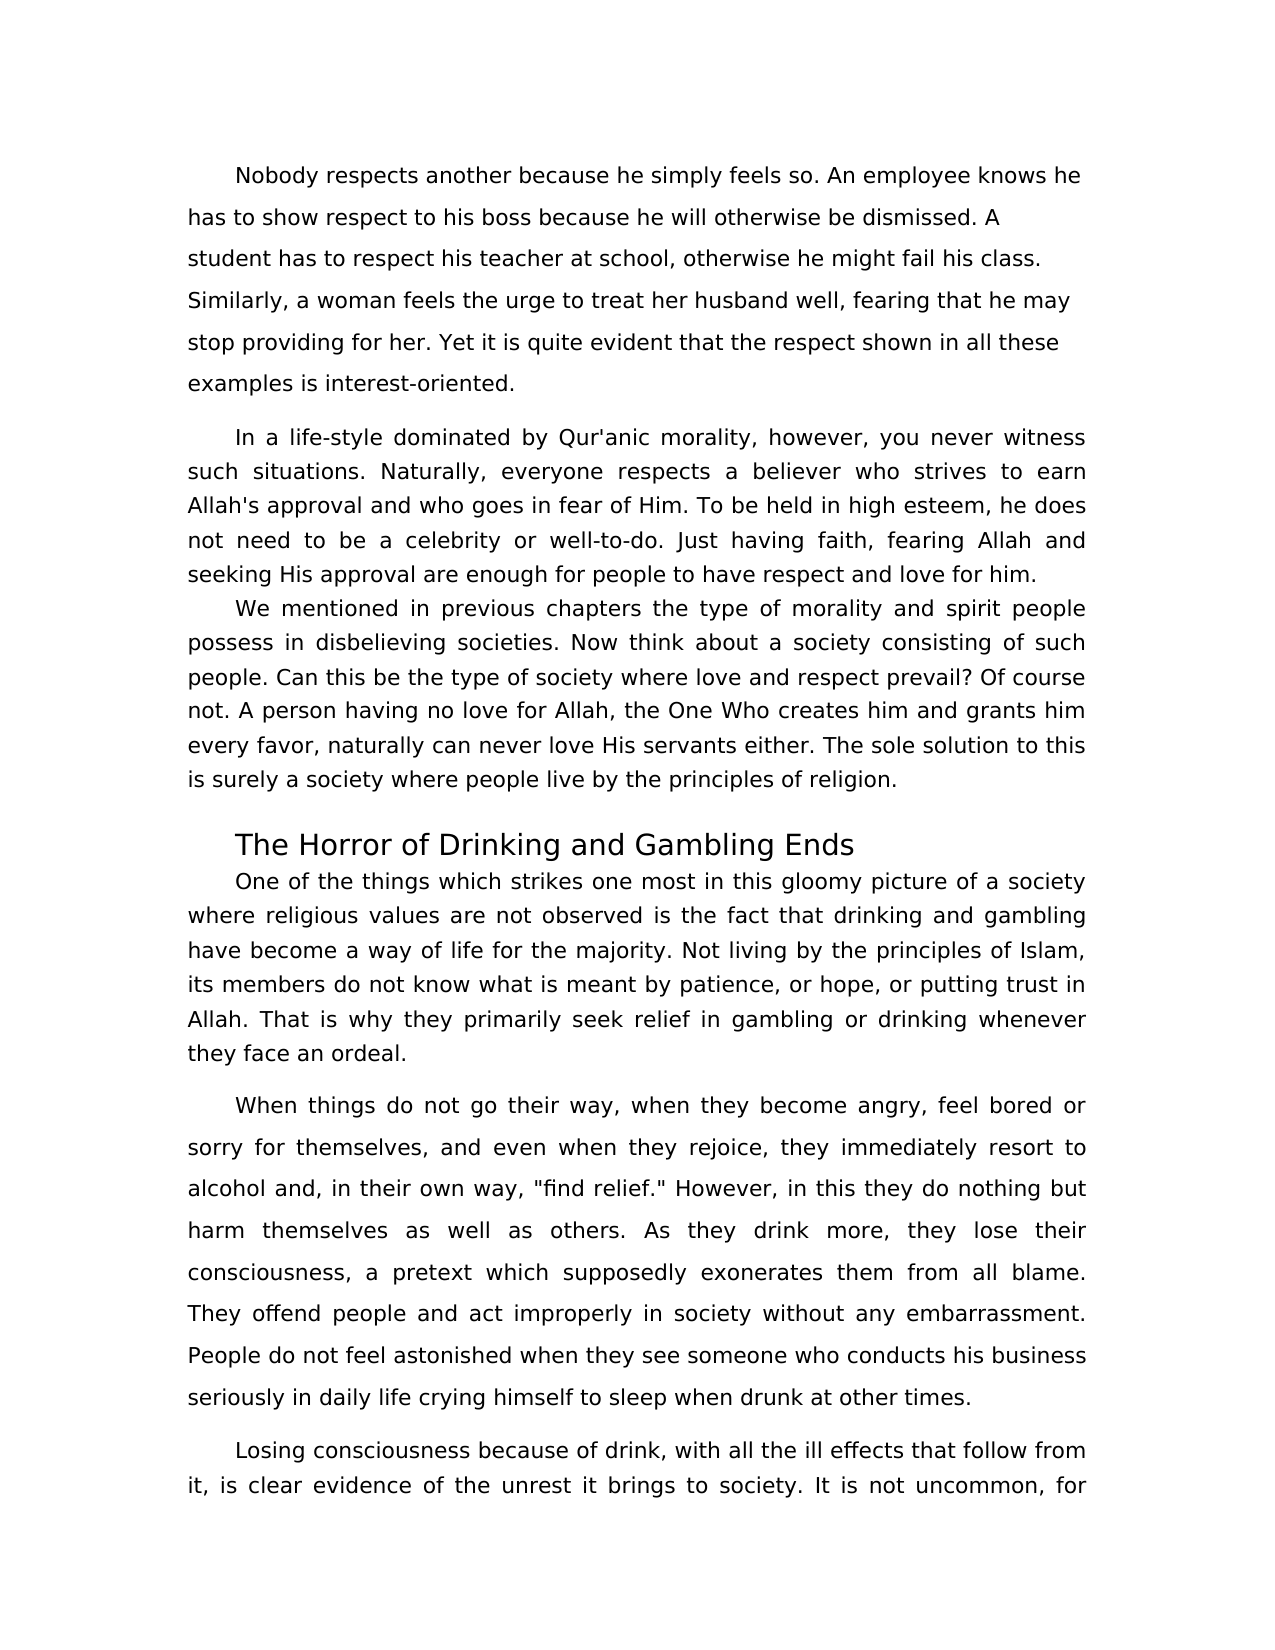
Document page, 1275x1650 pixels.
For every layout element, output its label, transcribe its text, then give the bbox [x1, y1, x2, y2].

text In a life-style dominated by Qur'anic morality, however, you never witness such situations. Naturally, everyone respects a believer who strives to earn Allah's approval and who goes in fear of Him. To be held in high esteem, he does not need to be a celebrity or well-to-do. Just having faith, fearing Allah and seeking His approval are enough for people to have respect and love for him. [187, 418, 1087, 589]
text Nobody respects another because he simply feels so. An employee knows he has to show respect to his boss because he will otherwise be dismissed. A student has to respect his teacher at school, otherwise he might fail his class. Similarly, a woman feels the urge to treat her husband well, fearing that he may stop providing for her. Yet it is quite evident that the respect shown in all these examples is interest-oriented. [187, 150, 1087, 400]
text Losing consciousness because of drink, with all the ill effects that follow from it, is clear evidence of the unrest it brings to society. It is not uncommon, for [187, 1431, 1087, 1500]
text One of the things which strikes one most in this gloomy picture of a society where religious values are not observed is the fact that drinking and gambling have become a way of life for the majority. Not living by the principles of Islam, its members do not know what is meant by patience, or hope, or putting trust in Allah. That is why they primarily seek relief in gambling or drinking whenever they face an ordeal. [187, 862, 1087, 1068]
text We mentioned in previous chapters the type of morality and spirit people possess in disbelieving societies. Now think about a society consisting of such people. Can this be the type of society where love and respect prevail? Of course not. A person having no love for Allah, the One Who creates him and grants him every favor, naturally can never love His servants either. The sole solution to this is surely a society where people live by the principles of religion. [187, 589, 1087, 794]
text When things do not go their way, when they become angry, feel bored or sorry for themselves, and even when they rejoice, they immediately resort to alcohol and, in their own way, "find relief." However, in this they do nothing but harm themselves as well as others. As they drink more, they lose their consciousness, a pretext which supposedly exonerates them from all blame. They offend people and act improperly in society without any embarrassment. People do not feel astonished when they see someone who conducts his business seriously in daily life crying himself to sleep when drunk at other times. [187, 1080, 1087, 1413]
text The Horror of Drinking and Gambling Ends [187, 828, 1087, 862]
